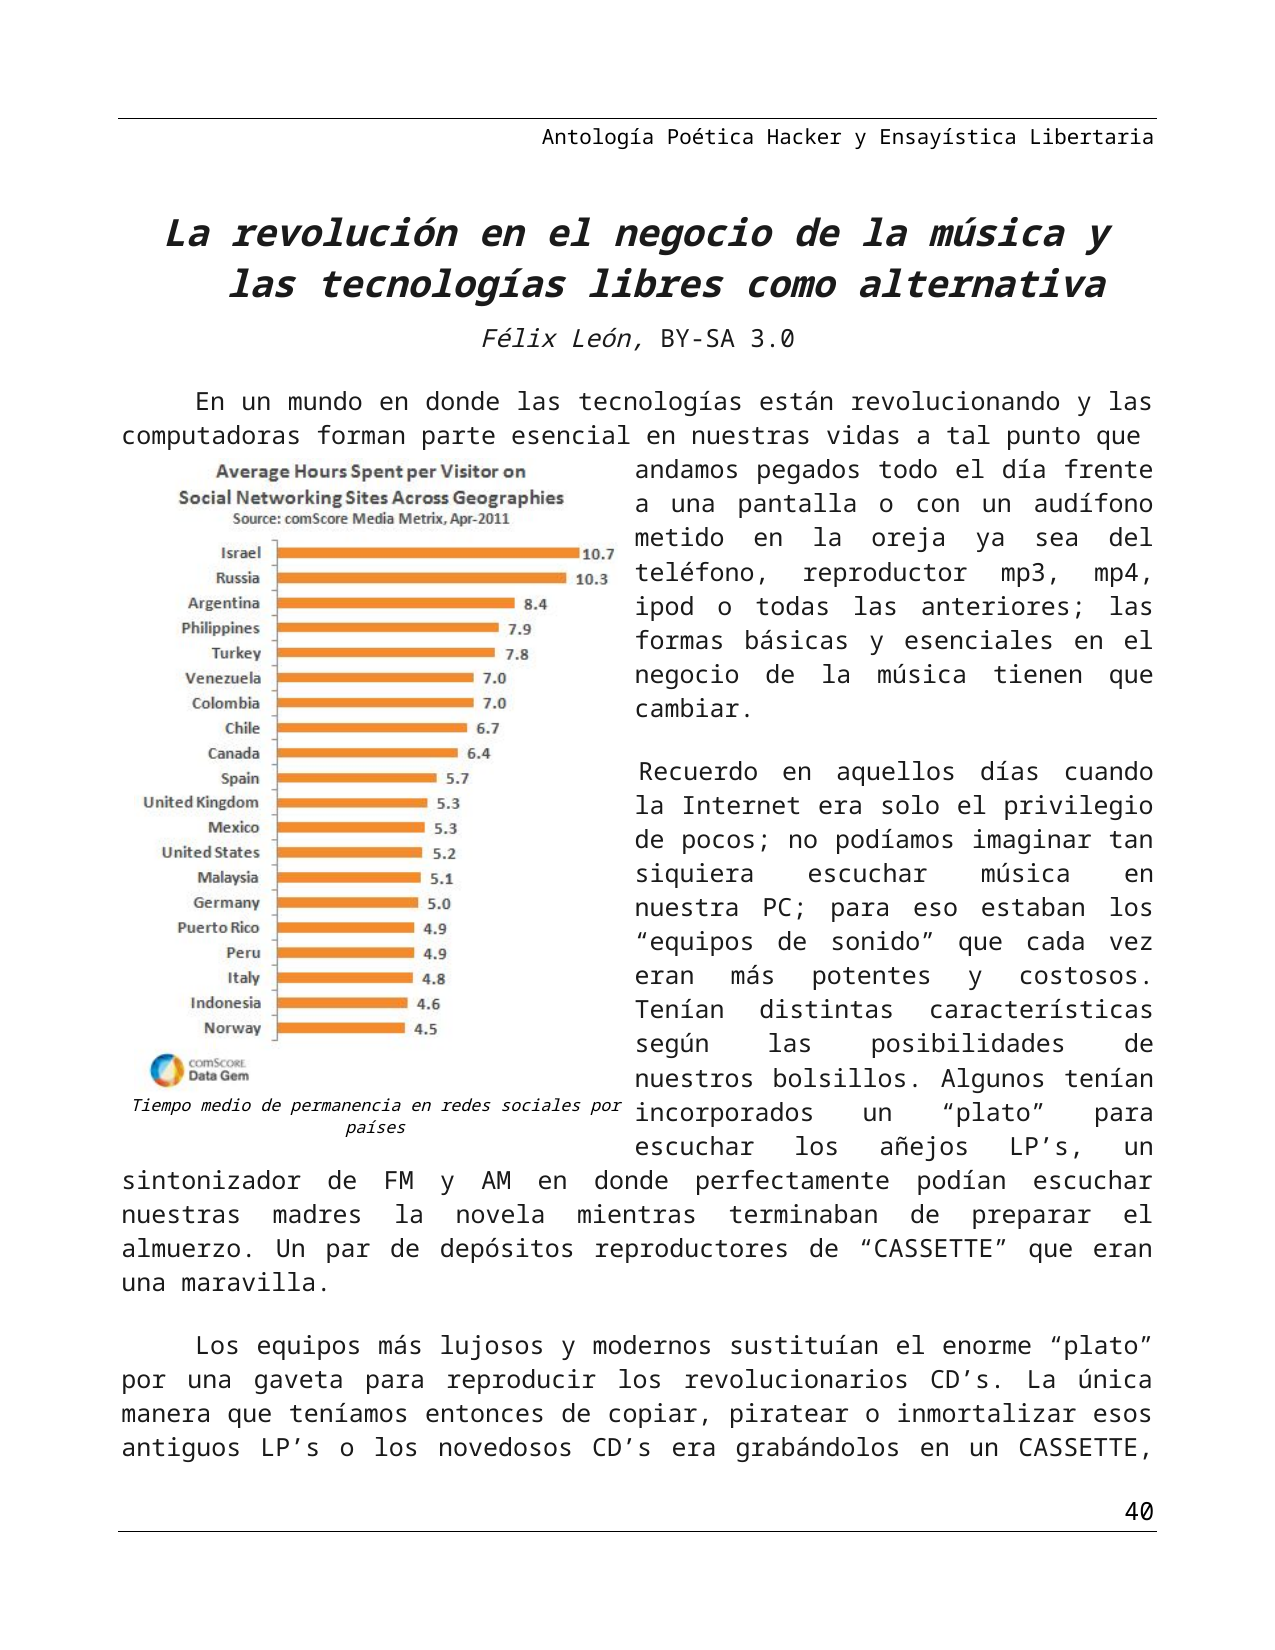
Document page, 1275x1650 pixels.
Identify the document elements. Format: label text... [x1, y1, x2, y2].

text Recuerdo en aquellos días cuando la Internet era solo el privilegio de pocos; no podíamos imaginar tan siquiera escuchar música en nuestra PC; para eso estaban los “equipos de sonido” que cada vez eran más potentes y costosos. Tenían distintas características según las posibilidades de nuestros bolsillos. Algunos tenían incorporados un “plato” para escuchar los añejos LP’s, un sintonizador de FM y AM en donde perfectamente podían escuchar nuestras madres la novela mientras terminaban de preparar el almuerzo. Un par de depósitos reproductores de “CASSETTE” que eran una maravilla. [121, 754, 1154, 1299]
text Tiempo medio de permanencia en redes sociales por países [129, 471, 623, 1139]
picture [134, 458, 618, 1094]
text Los equipos más lujosos y modernos sustituían el enorme “plato” por una gaveta para reproducir los revolucionarios CD’s. La única manera que teníamos entonces de copiar, piratear o inmortalizar esos antiguos LP’s o los novedosos CD’s era grabándolos en un CASSETTE, [121, 1328, 1154, 1464]
text En un mundo en donde las tecnologías están revolucionando y las computadoras forman parte esencial en nuestras vidas a tal punto que [121, 384, 1154, 452]
text andamos pegados todo el día frente a una pantalla o con un audífono metido en la oreja ya sea del teléfono, reproductor mp3, mp4, ipod o todas las anteriores; las formas básicas y esenciales en el negocio de la música tienen que cambiar. [121, 452, 1154, 724]
text Félix León, BY-SA 3.0 [121, 321, 1154, 355]
subtitle La revolución en el negocio de la música y las tecnologías libres como alternativa [121, 206, 1154, 308]
